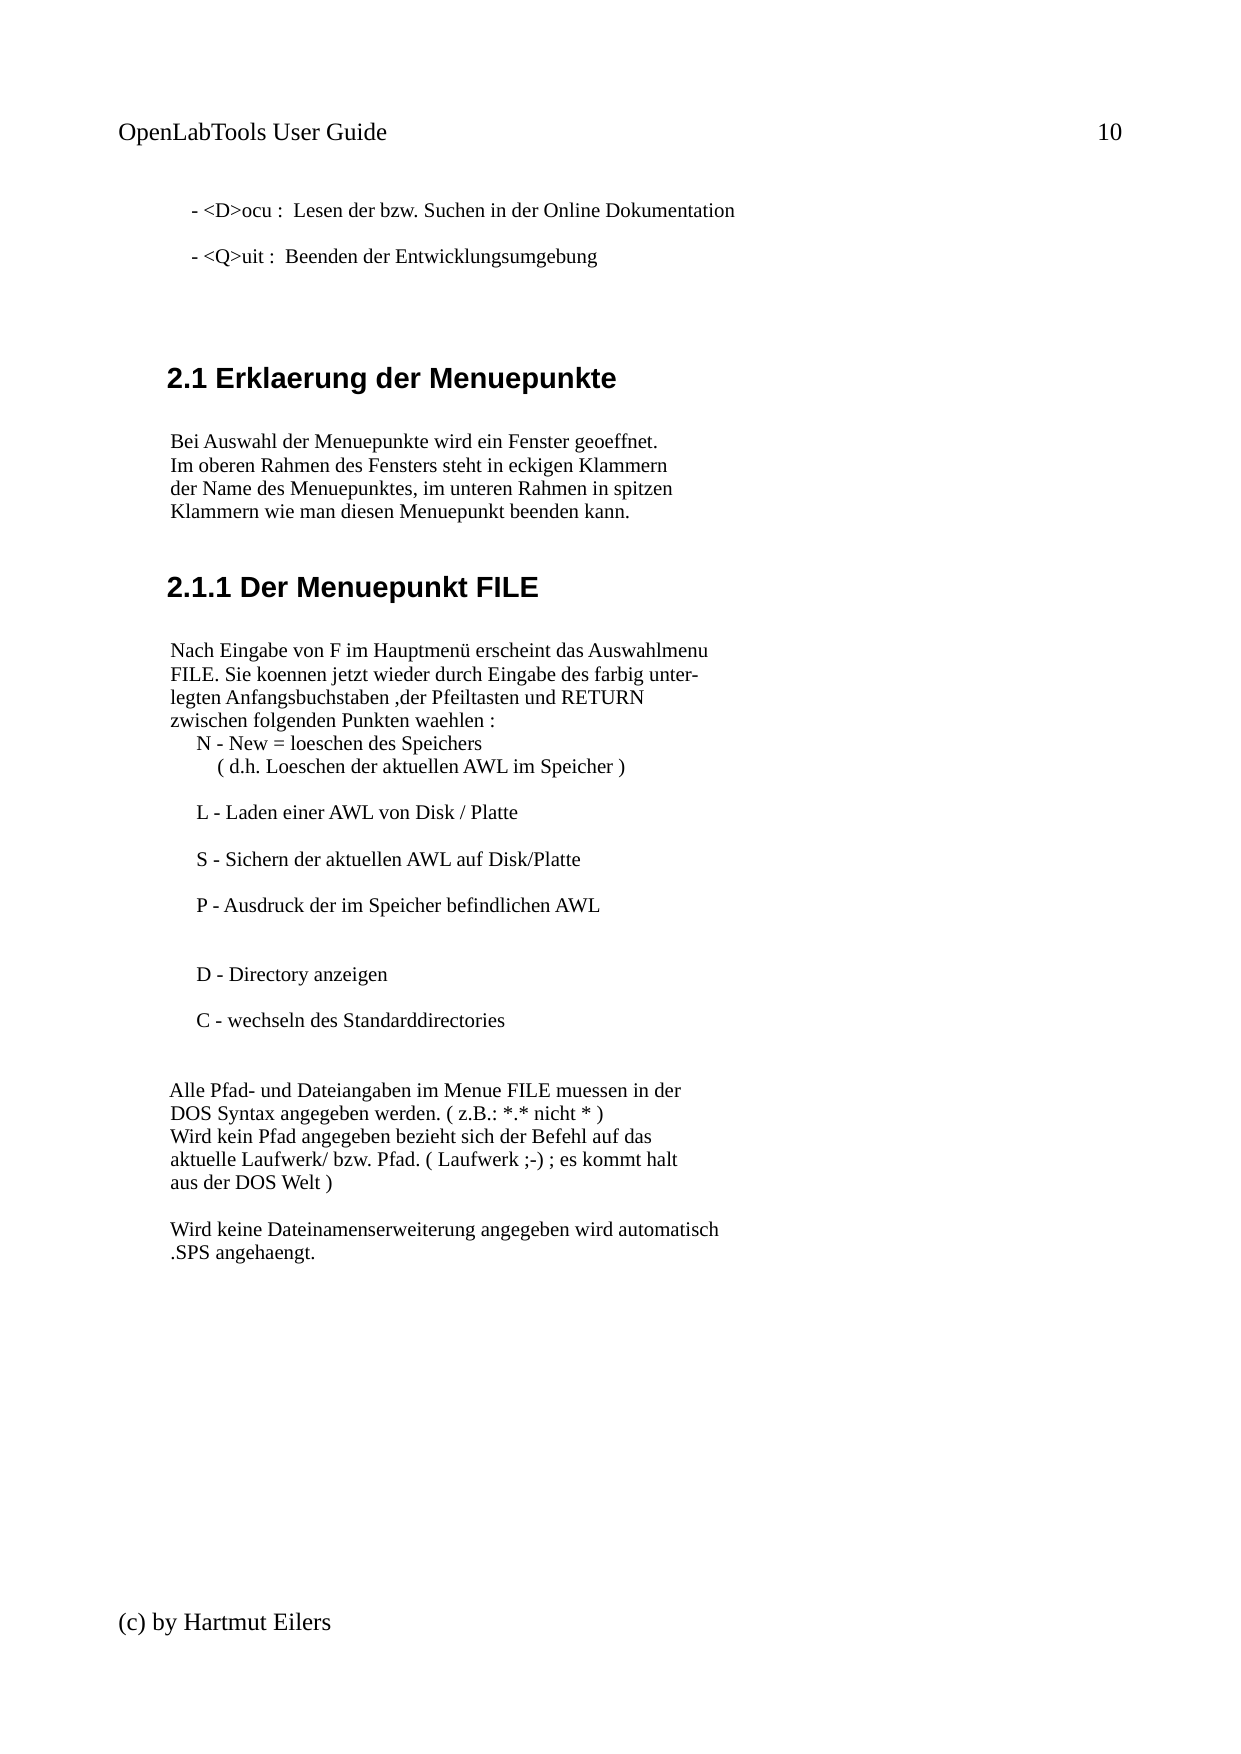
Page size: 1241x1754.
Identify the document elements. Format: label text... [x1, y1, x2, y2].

text N - New = loeschen des Speichers [118, 732, 1122, 755]
text Klammern wie man diesen Menuepunkt beenden kann. [118, 500, 1122, 523]
text Alle Pfad- und Dateiangaben im Menue FILE muessen in der [118, 1079, 1122, 1102]
text DOS Syntax angegeben werden. ( z.B.: *.* nicht * ) [118, 1102, 1122, 1125]
text - <D>ocu : Lesen der bzw. Suchen in der Online Dokumentation [118, 198, 1122, 222]
text Wird keine Dateinamenserweiterung angegeben wird automatisch [118, 1217, 1122, 1241]
text Nach Eingabe von F im Hauptmenü erscheint das Auswahlmenu [118, 639, 1122, 662]
subtitle 2.1.1 Der Menuepunkt FILE [118, 571, 1122, 604]
text S - Sichern der aktuellen AWL auf Disk/Platte [118, 847, 1122, 871]
text Bei Auswahl der Menuepunkte wird ein Fenster geoeffnet. [118, 430, 1122, 453]
text FILE. Sie koennen jetzt wieder durch Eingabe des farbig unter- [118, 662, 1122, 686]
text der Name des Menuepunktes, im unteren Rahmen in spitzen [118, 477, 1122, 500]
text legten Anfangsbuchstaben ,der Pfeiltasten und RETURN [118, 686, 1122, 709]
text aktuelle Laufwerk/ bzw. Pfad. ( Laufwerk ;-) ; es kommt halt [118, 1148, 1122, 1171]
text Wird kein Pfad angegeben bezieht sich der Befehl auf das [118, 1125, 1122, 1148]
text P - Ausdruck der im Speicher befindlichen AWL [118, 894, 1122, 917]
text zwischen folgenden Punkten waehlen : [118, 709, 1122, 732]
text - <Q>uit : Beenden der Entwicklungsumgebung [118, 245, 1122, 268]
subtitle 2.1 Erklaerung der Menuepunkte [118, 362, 1122, 395]
text C - wechseln des Standarddirectories [118, 1009, 1122, 1032]
text .SPS angehaengt. [118, 1241, 1122, 1264]
text ( d.h. Loeschen der aktuellen AWL im Speicher ) [118, 755, 1122, 778]
text aus der DOS Welt ) [118, 1171, 1122, 1194]
text L - Laden einer AWL von Disk / Platte [118, 801, 1122, 824]
text Im oberen Rahmen des Fensters steht in eckigen Klammern [118, 453, 1122, 477]
text D - Directory anzeigen [118, 963, 1122, 986]
